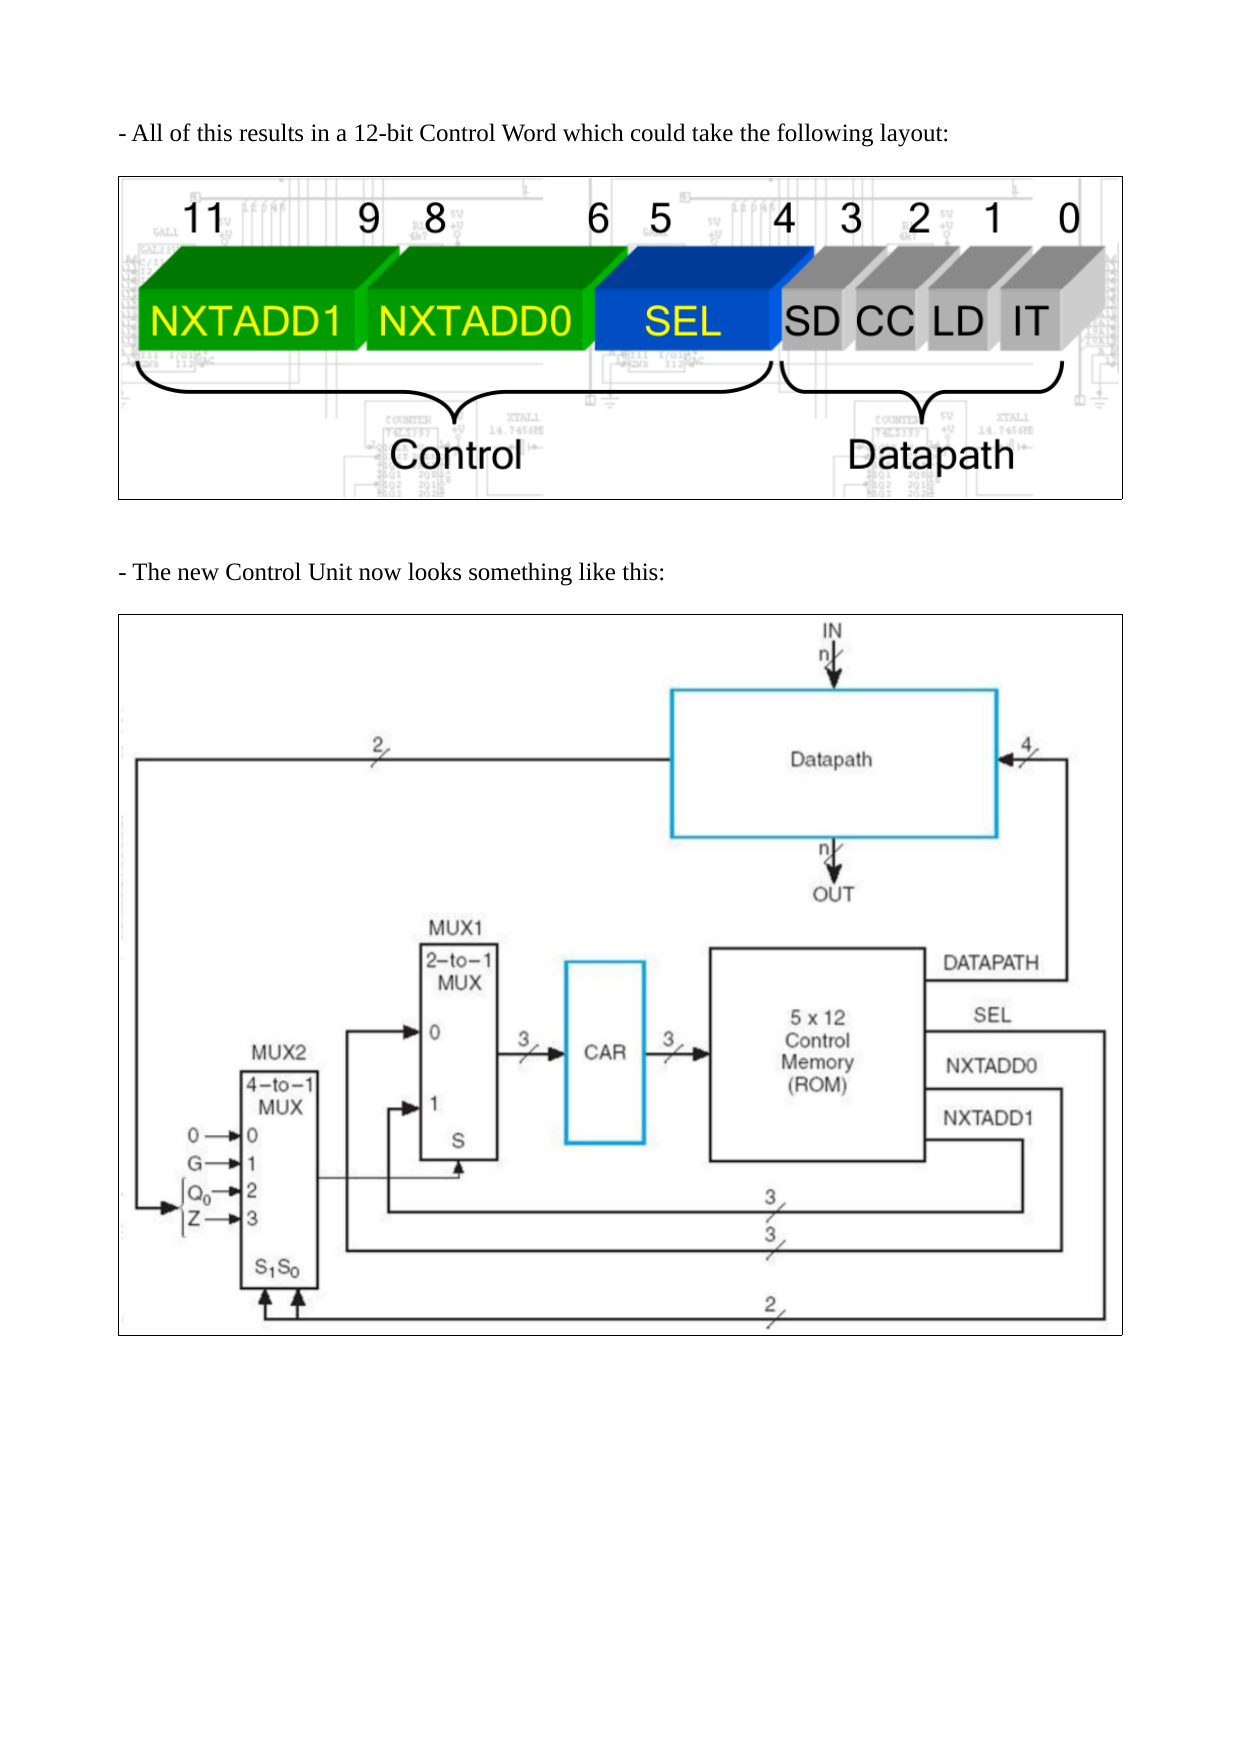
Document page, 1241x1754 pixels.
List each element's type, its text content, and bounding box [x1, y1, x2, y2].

picture [121, 617, 1119, 1333]
text - All of this results in a 12-bit Control Word which could take the following layout: [118, 118, 1122, 147]
picture [121, 178, 1119, 497]
text - The new Control Unit now looks something like this: [118, 557, 1122, 586]
